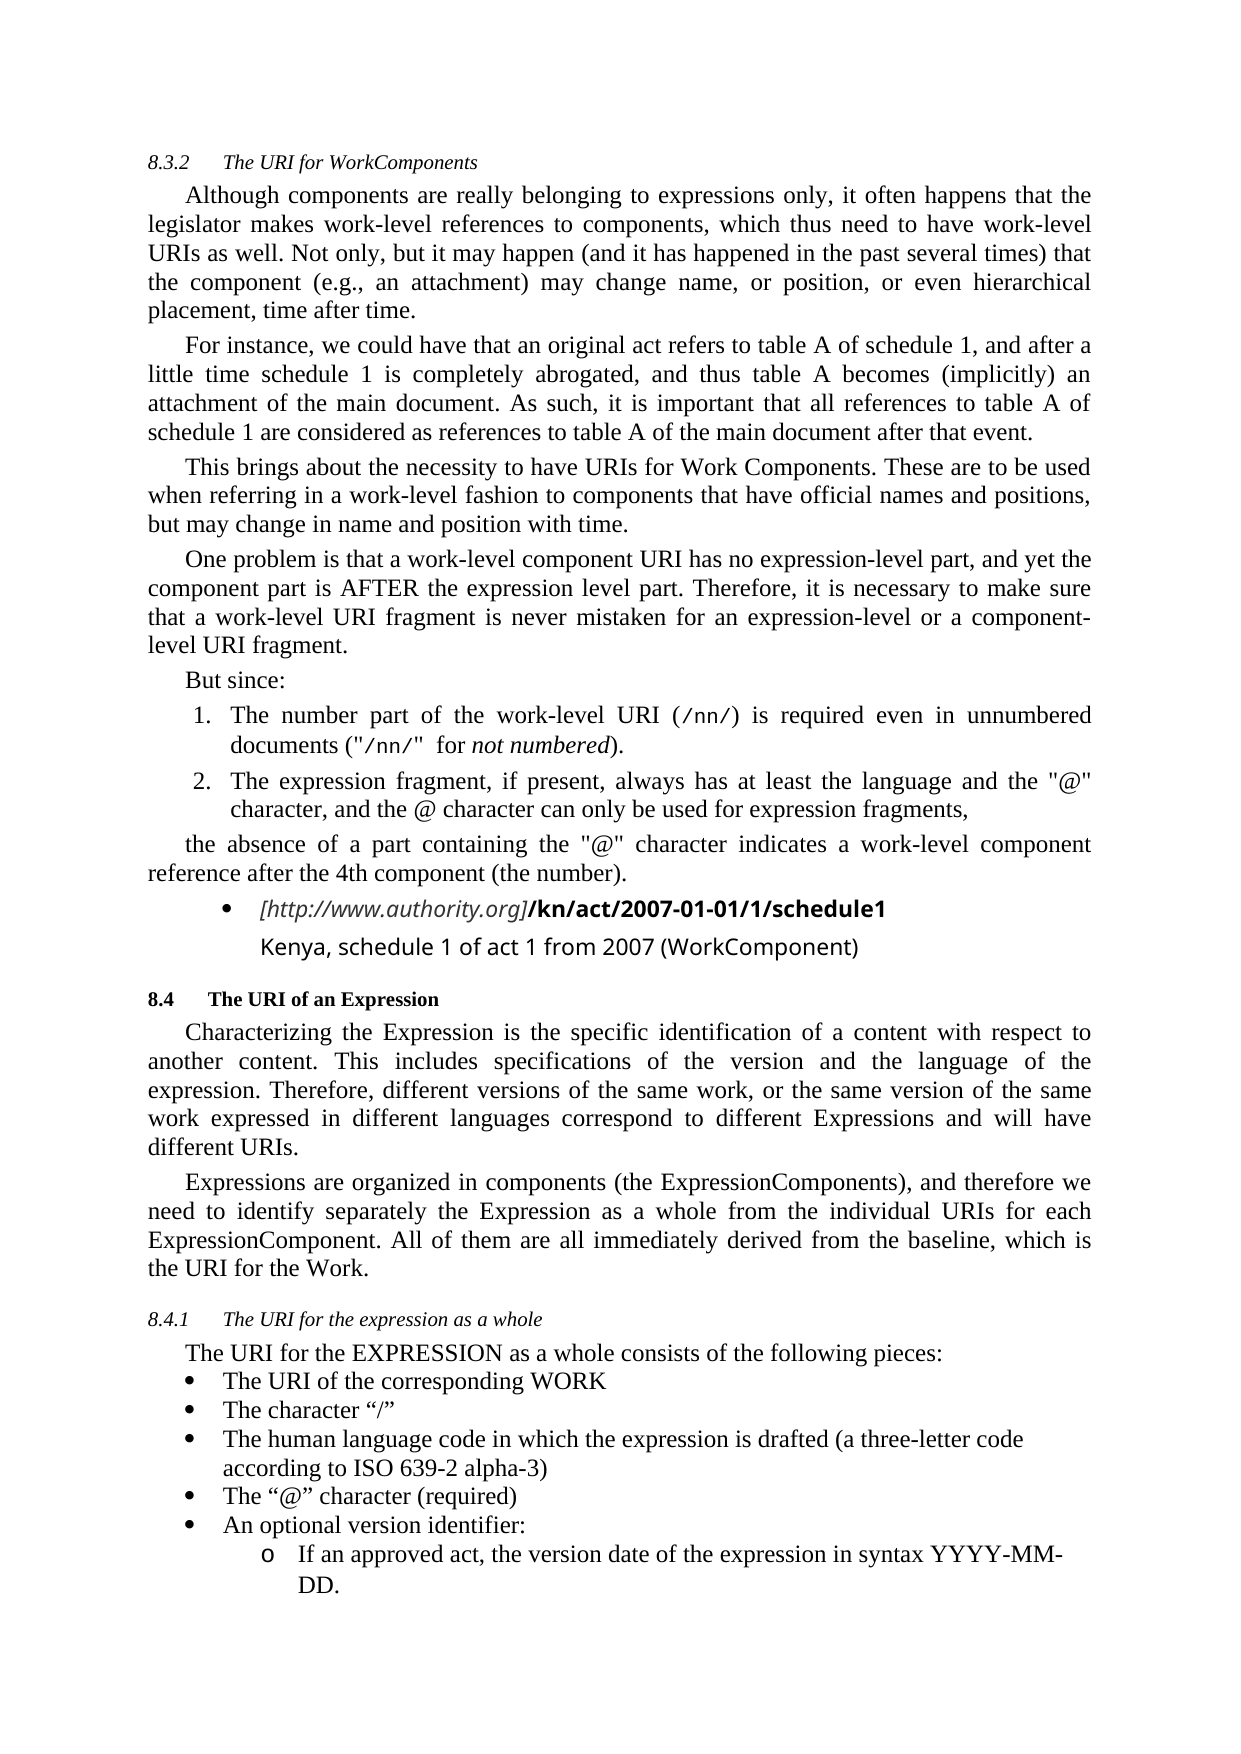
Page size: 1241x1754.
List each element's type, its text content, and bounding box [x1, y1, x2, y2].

text Expressions are organized in components (the ExpressionComponents), and therefore we need to identify separately the Expression as a whole from the individual URIs for each ExpressionComponent. All of them are all immediately derived from the baseline, which is the URI for the Work. [148, 1167, 1092, 1282]
subtitle The URI of an Expression [148, 987, 1092, 1011]
list The number part of the work-level URI (/nn/) is required even in unnumbered documents ("/nn/" for not numbered). [193, 700, 1092, 759]
subtitle The URI for the expression as a whole [148, 1307, 1092, 1331]
text This brings about the necessity to have URIs for Work Components. These are to be used when referring in a work-level fashion to components that have official names and positions, but may change in name and position with time. [148, 452, 1092, 538]
text For instance, we could have that an original act refers to table A of schedule 1, and after a little time schedule 1 is completely abrogated, and thus table A becomes (implicitly) an attachment of the main document. As such, it is important that all references to table A of schedule 1 are considered as references to table A of the main document after that event. [148, 330, 1092, 445]
text the absence of a part containing the "@" character indicates a work-level component reference after the 4th component (the number). [148, 829, 1092, 887]
list The character “/” [185, 1395, 1092, 1424]
text Characterizing the Expression is the specific identification of a content with respect to another content. This includes specifications of the version and the language of the expression. Therefore, different versions of the same work, or the same version of the same work expressed in different languages correspond to different Expressions and will have different URIs. [148, 1017, 1092, 1161]
text Although components are really belonging to expressions only, it often happens that the legislator makes work-level references to components, which thus need to have work-level URIs as well. Not only, but it may happen (and it has happened in the past several times) that the component (e.g., an attachment) may change name, or position, or even hierarchical placement, time after time. [148, 180, 1092, 324]
list The “@” character (required) [185, 1481, 1092, 1510]
list The human language code in which the expression is drafted (a three-letter code according to ISO 639-2 alpha-3) [185, 1424, 1092, 1481]
text The URI for the EXPRESSION as a whole consists of the following pieces: [148, 1338, 1092, 1366]
text Kenya, schedule 1 of act 1 from 2007 (WorkComponent) [260, 931, 1092, 962]
list [http://www.authority.org]/kn/act/2007-01-01/1/schedule1 [222, 893, 1092, 924]
list If an approved act, the version date of the expression in syntax YYYY-MM-DD. [260, 1539, 1092, 1598]
text One problem is that a work-level component URI has no expression-level part, and yet the component part is AFTER the expression level part. Therefore, it is necessary to make sure that a work-level URI fragment is never mistaken for an expression-level or a component-level URI fragment. [148, 544, 1092, 659]
text But since: [148, 665, 1092, 694]
list An optional version identifier: [185, 1510, 1092, 1539]
list The expression fragment, if present, always has at least the language and the "@" character, and the @ character can only be used for expression fragments, [193, 766, 1092, 823]
list The URI of the corresponding WORK [185, 1366, 1092, 1395]
subtitle The URI for WorkComponents [148, 150, 1092, 174]
